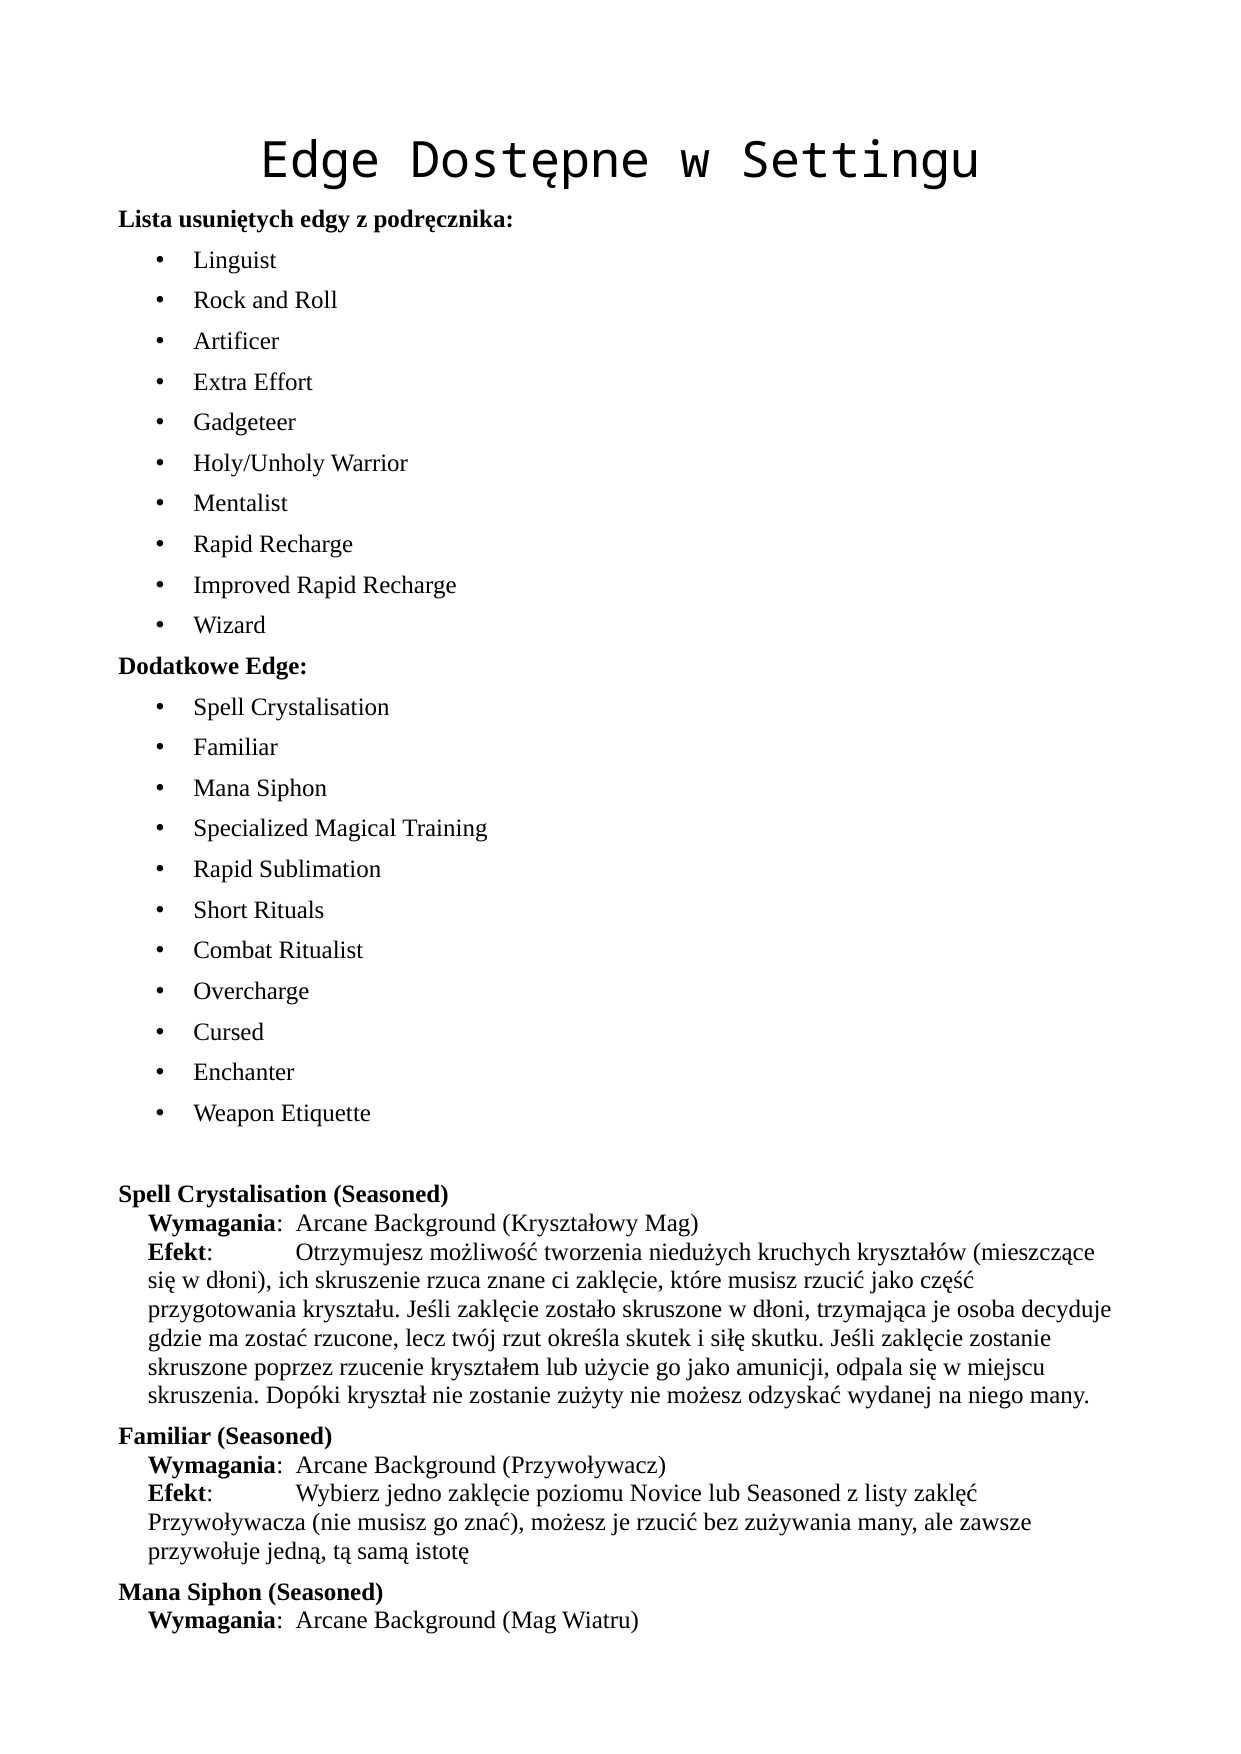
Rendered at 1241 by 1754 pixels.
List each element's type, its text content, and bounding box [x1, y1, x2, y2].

text Spell Crystalisation (Seasoned) Wymagania: Arcane Background (Kryształowy Mag) Efekt: Otrzymujesz możliwość tworzenia niedużych kruchych kryształów (mieszczące się w dłoni), ich skruszenie rzuca znane ci zaklęcie, które musisz rzucić jako część przygotowania kryształu. Jeśli zaklęcie zostało skruszone w dłoni, trzymająca je osoba decyduje gdzie ma zostać rzucone, lecz twój rzut określa skutek i siłę skutku. Jeśli zaklęcie zostanie skruszone poprzez rzucenie kryształem lub użycie go jako amunicji, odpala się w miejscu skruszenia. Dopóki kryształ nie zostanie zużyty nie możesz odzyskać wydanej na niego many. [118, 1179, 1122, 1409]
text Familiar (Seasoned) Wymagania: Arcane Background (Przywoływacz) Efekt: Wybierz jedno zaklęcie poziomu Novice lub Seasoned z listy zaklęć Przywoływacza (nie musisz go znać), możesz je rzucić bez zużywania many, ale zawsze przywołuje jedną, tą samą istotę [118, 1421, 1122, 1565]
list Short Rituals [156, 895, 1122, 923]
list Specialized Magical Training [156, 813, 1122, 842]
list Rapid Recharge [156, 529, 1122, 558]
text Edge Dostępne w Settingu [118, 124, 1122, 192]
list Cursed [156, 1017, 1122, 1045]
list Familiar [156, 732, 1122, 761]
list Holy/Unholy Warrior [156, 448, 1122, 477]
list Extra Effort [156, 367, 1122, 395]
list Rapid Sublimation [156, 854, 1122, 883]
list Gadgeteer [156, 407, 1122, 436]
list Improved Rapid Recharge [156, 570, 1122, 598]
list Rock and Roll [156, 285, 1122, 314]
list Linguist [156, 245, 1122, 273]
list Spell Crystalisation [156, 692, 1122, 720]
text Lista usuniętych edgy z podręcznika: [118, 204, 1122, 233]
list Enchanter [156, 1057, 1122, 1086]
text Dodatkowe Edge: [118, 651, 1122, 680]
list Mentalist [156, 488, 1122, 517]
list Weapon Etiquette [156, 1098, 1122, 1127]
list Combat Ritualist [156, 935, 1122, 964]
list Wizard [156, 610, 1122, 639]
list Overcharge [156, 976, 1122, 1005]
list Artificer [156, 326, 1122, 355]
text Mana Siphon (Seasoned) Wymagania: Arcane Background (Mag Wiatru) [118, 1577, 1122, 1634]
list Mana Siphon [156, 773, 1122, 802]
